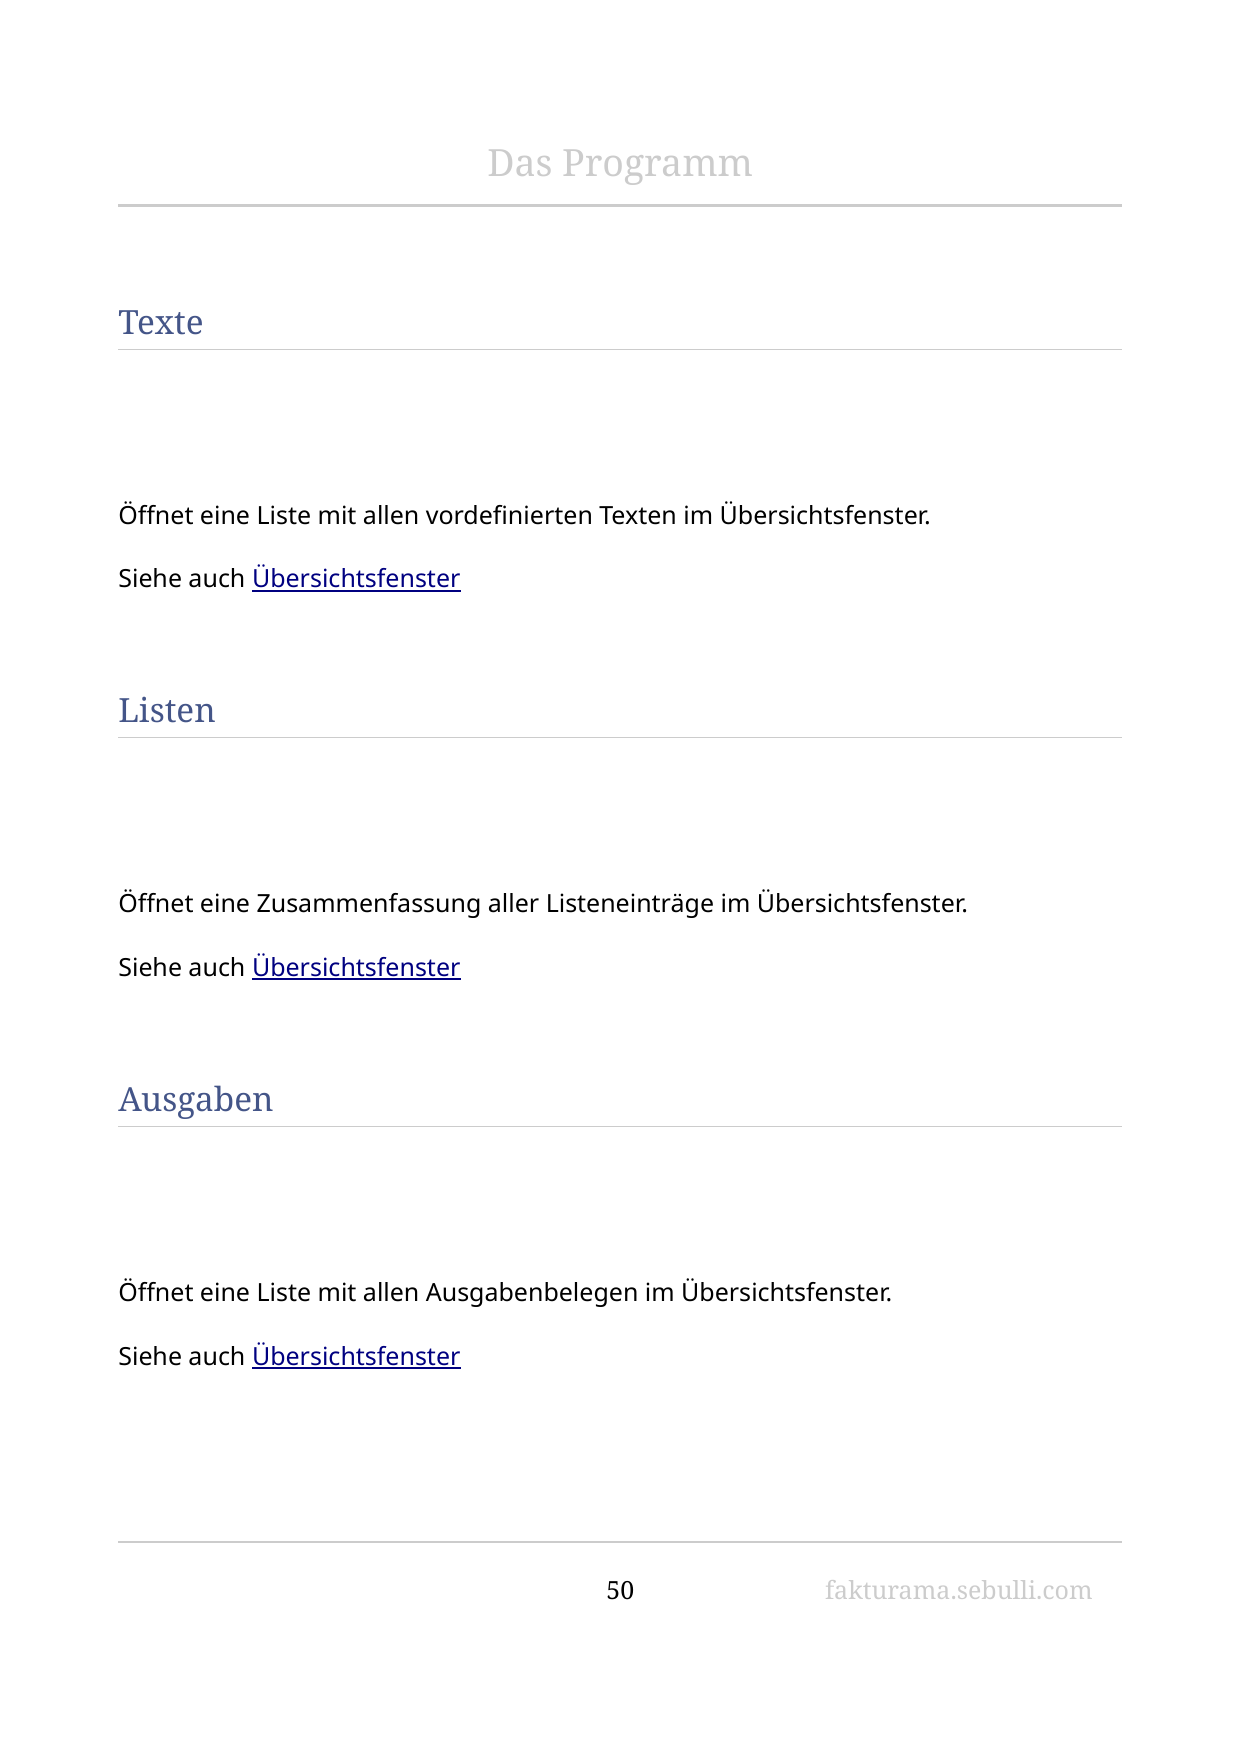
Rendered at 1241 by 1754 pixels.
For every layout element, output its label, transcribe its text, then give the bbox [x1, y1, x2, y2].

text Siehe auch Übersichtsfenster [118, 561, 1122, 595]
text Öffnet eine Liste mit allen Ausgabenbelegen im Übersichtsfenster. [118, 1275, 1122, 1309]
text Siehe auch Übersichtsfenster [118, 950, 1122, 984]
subtitle Listen [118, 687, 1122, 737]
text Siehe auch Übersichtsfenster [118, 1338, 1122, 1372]
subtitle Ausgaben [118, 1076, 1122, 1126]
text Öffnet eine Liste mit allen vordefinierten Texten im Übersichtsfenster. [118, 498, 1122, 532]
text Öffnet eine Zusammenfassung aller Listeneinträge im Übersichtsfenster. [118, 886, 1122, 920]
subtitle Texte [118, 299, 1122, 349]
